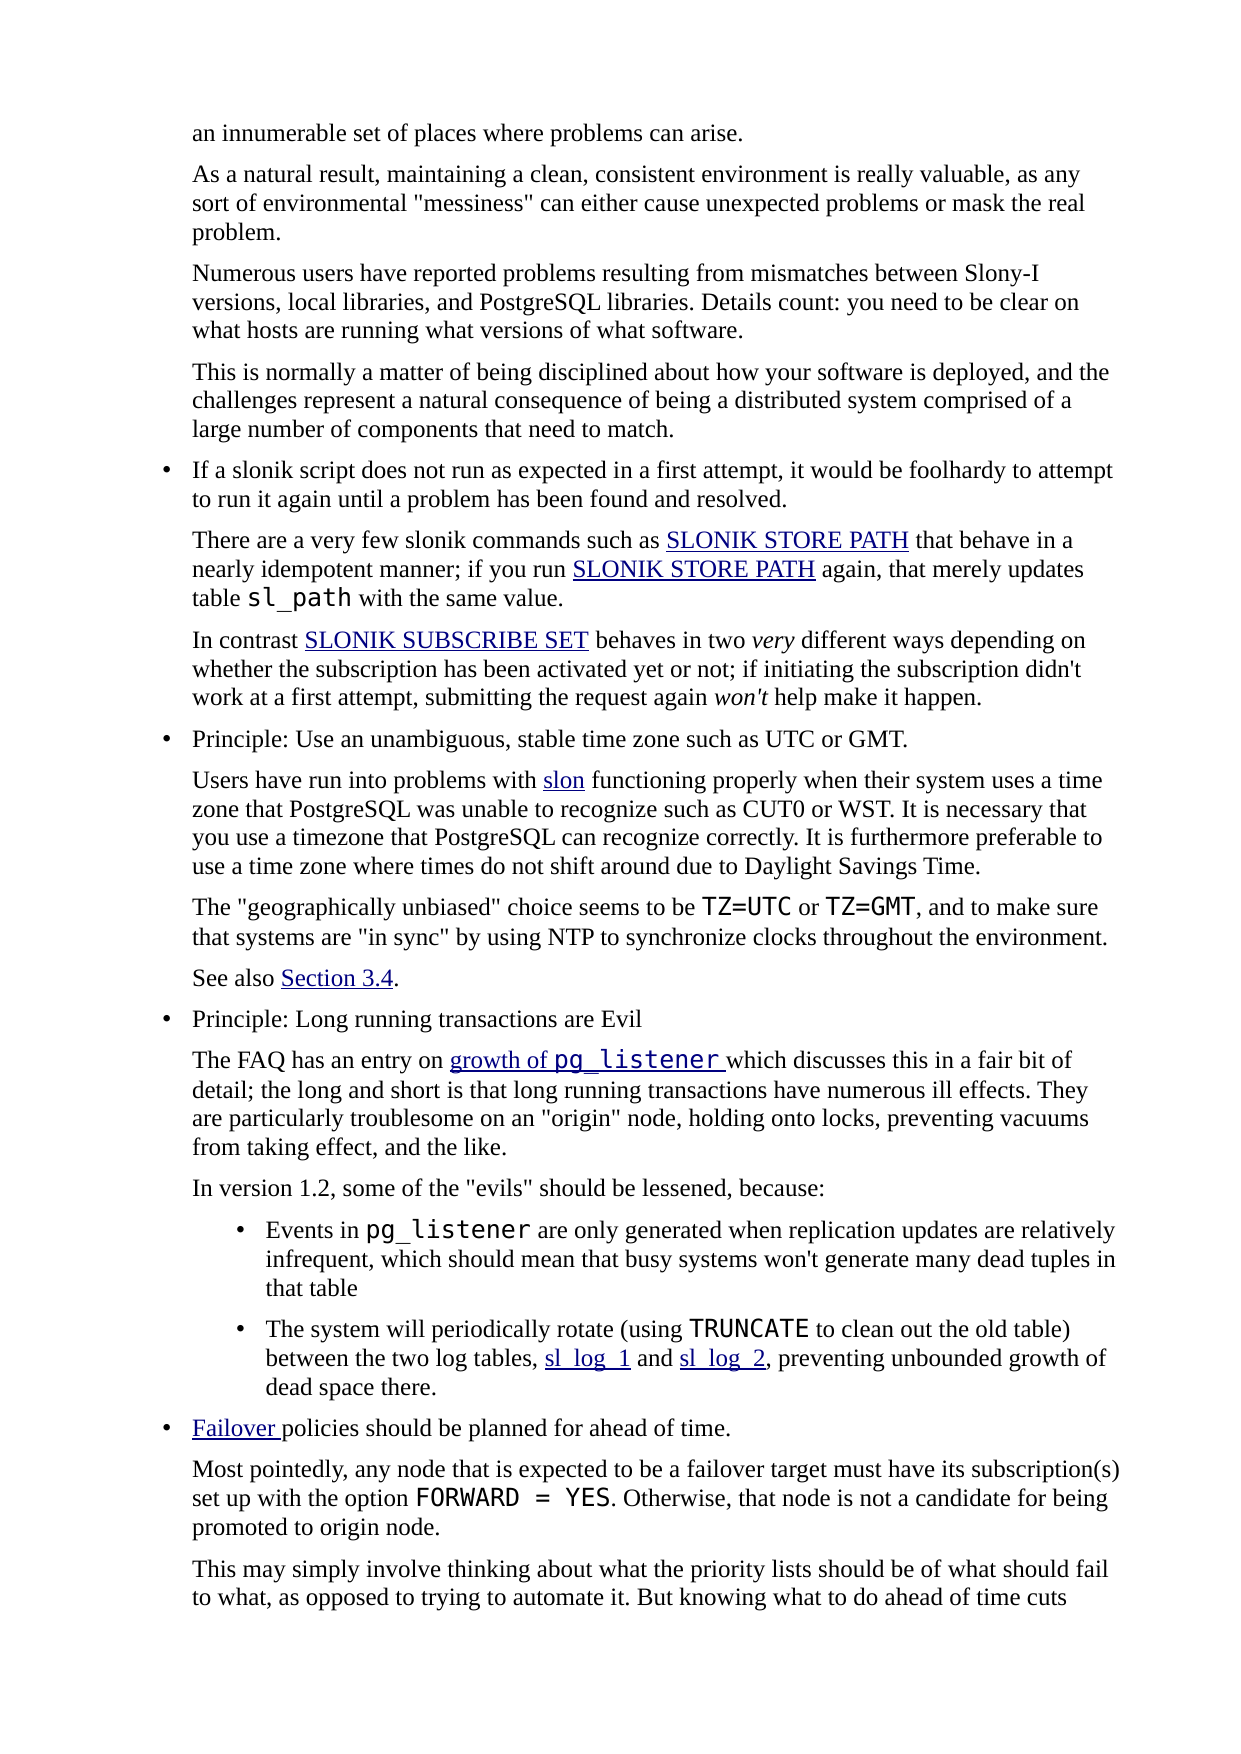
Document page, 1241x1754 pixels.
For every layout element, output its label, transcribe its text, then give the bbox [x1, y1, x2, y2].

list This may simply involve thinking about what the priority lists should be of what should fail to what, as opposed to trying to automate it. But knowing what to do ahead of time cuts [162, 1554, 1122, 1611]
list Most pointedly, any node that is expected to be a failover target must have its subscription(s) set up with the option FORWARD = YES. Otherwise, that node is not a candidate for being promoted to origin node. [162, 1454, 1122, 1541]
list The FAQ has an entry on growth of pg_listener which discusses this in a fair bit of detail; the long and short is that long running transactions have numerous ill effects. They are particularly troublesome on an "origin" node, holding onto locks, preventing vacuums from taking effect, and the like. [162, 1045, 1122, 1161]
list Principle: Use an unambiguous, stable time zone such as UTC or GMT. [162, 724, 1122, 752]
list an innumerable set of places where problems can arise. [162, 118, 1122, 147]
list If a slonik script does not run as expected in a first attempt, it would be foolhardy to attempt to run it again until a problem has been found and resolved. [162, 456, 1122, 513]
list This is normally a matter of being disciplined about how your software is deployed, and the challenges represent a natural consequence of being a distributed system comprised of a large number of components that need to match. [162, 357, 1122, 443]
list Failover policies should be planned for ahead of time. [162, 1413, 1122, 1442]
list The system will periodically rotate (using TRUNCATE to clean out the old table) between the two log tables, sl_log_1 and sl_log_2, preventing unbounded growth of dead space there. [236, 1314, 1122, 1401]
list Principle: Long running transactions are Evil [162, 1004, 1122, 1033]
list There are a very few slonik commands such as SLONIK STORE PATH that behave in a nearly idempotent manner; if you run SLONIK STORE PATH again, that merely updates table sl_path with the same value. [162, 526, 1122, 612]
list Numerous users have reported problems resulting from mismatches between Slony-I versions, local libraries, and PostgreSQL libraries. Details count: you need to be clear on what hosts are running what versions of what software. [162, 258, 1122, 344]
list Users have run into problems with slon functioning properly when their system uses a time zone that PostgreSQL was unable to recognize such as CUT0 or WST. It is necessary that you use a timezone that PostgreSQL can recognize correctly. It is furthermore preferable to use a time zone where times do not shift around due to Daylight Savings Time. [162, 765, 1122, 880]
list In contrast SLONIK SUBSCRIBE SET behaves in two very different ways depending on whether the subscription has been activated yet or not; if initiating the subscription didn't work at a first attempt, submitting the request again won't help make it happen. [162, 625, 1122, 711]
list See also Section 3.4. [162, 963, 1122, 992]
list The "geographically unbiased" choice seems to be TZ=UTC or TZ=GMT, and to make sure that systems are "in sync" by using NTP to synchronize clocks throughout the environment. [162, 892, 1122, 950]
list As a natural result, maintaining a clean, consistent environment is really valuable, as any sort of environmental "messiness" can either cause unexpected problems or mask the real problem. [162, 159, 1122, 246]
list In version 1.2, some of the "evils" should be lessened, because: [162, 1173, 1122, 1202]
list Events in pg_listener are only generated when replication updates are relatively infrequent, which should mean that busy systems won't generate many dead tuples in that table [236, 1215, 1122, 1301]
